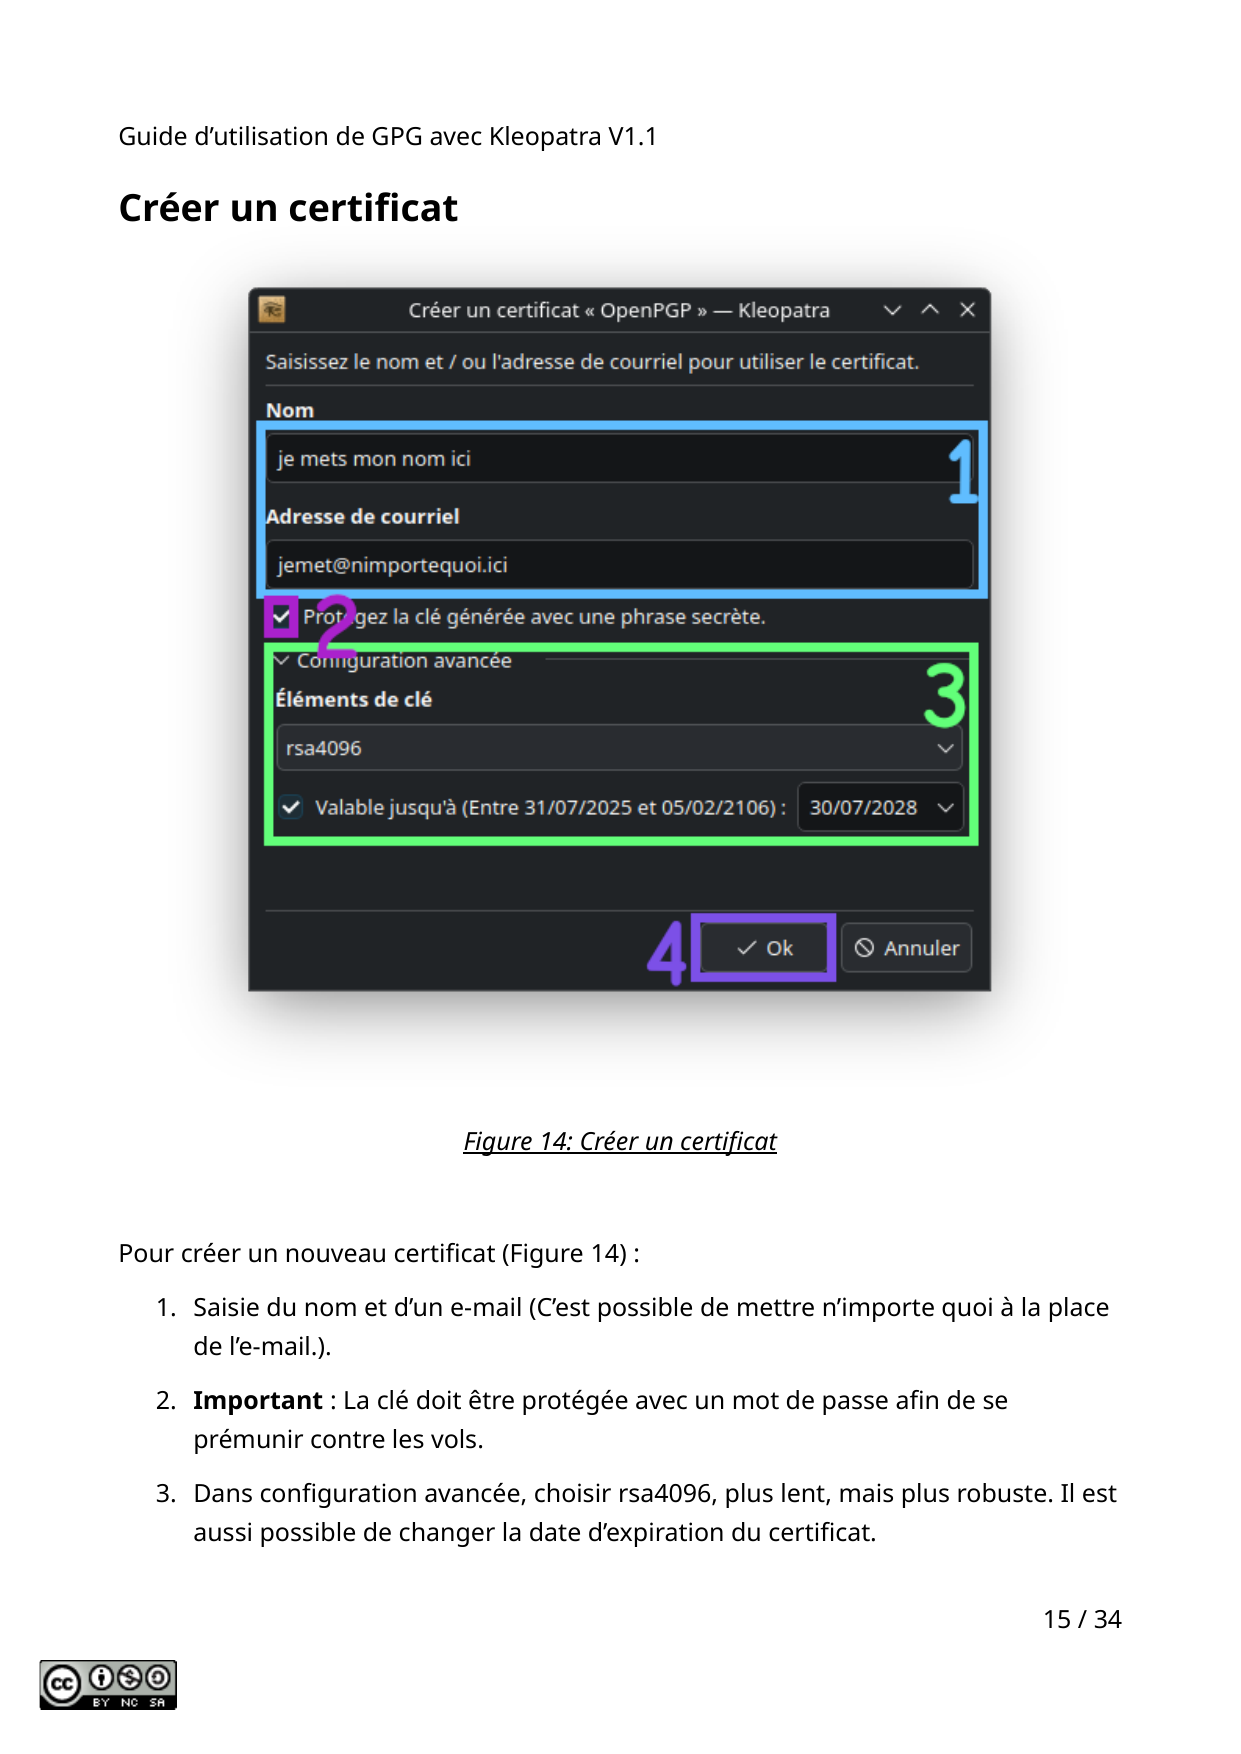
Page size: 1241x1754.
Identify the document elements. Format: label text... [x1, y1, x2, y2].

list Saisie du nom et d’un e-mail (C’est possible de mettre n’importe quoi à la place de l’e-mail.). [156, 1289, 1122, 1363]
list Important : La clé doit être protégée avec un mot de passe afin de se prémunir contre les vols. [156, 1382, 1122, 1456]
picture [147, 205, 1093, 1112]
picture [39, 1660, 177, 1710]
text Figure 14: Créer un certificat [147, 1112, 1093, 1158]
list Dans configuration avancée, choisir rsa4096, plus lent, mais plus robuste. Il est aussi possible de changer la date d’expiration du certificat. [156, 1475, 1122, 1549]
subtitle Créer un certificat [118, 182, 1122, 233]
text Pour créer un nouveau certificat (Figure 14) : [118, 1236, 1122, 1270]
